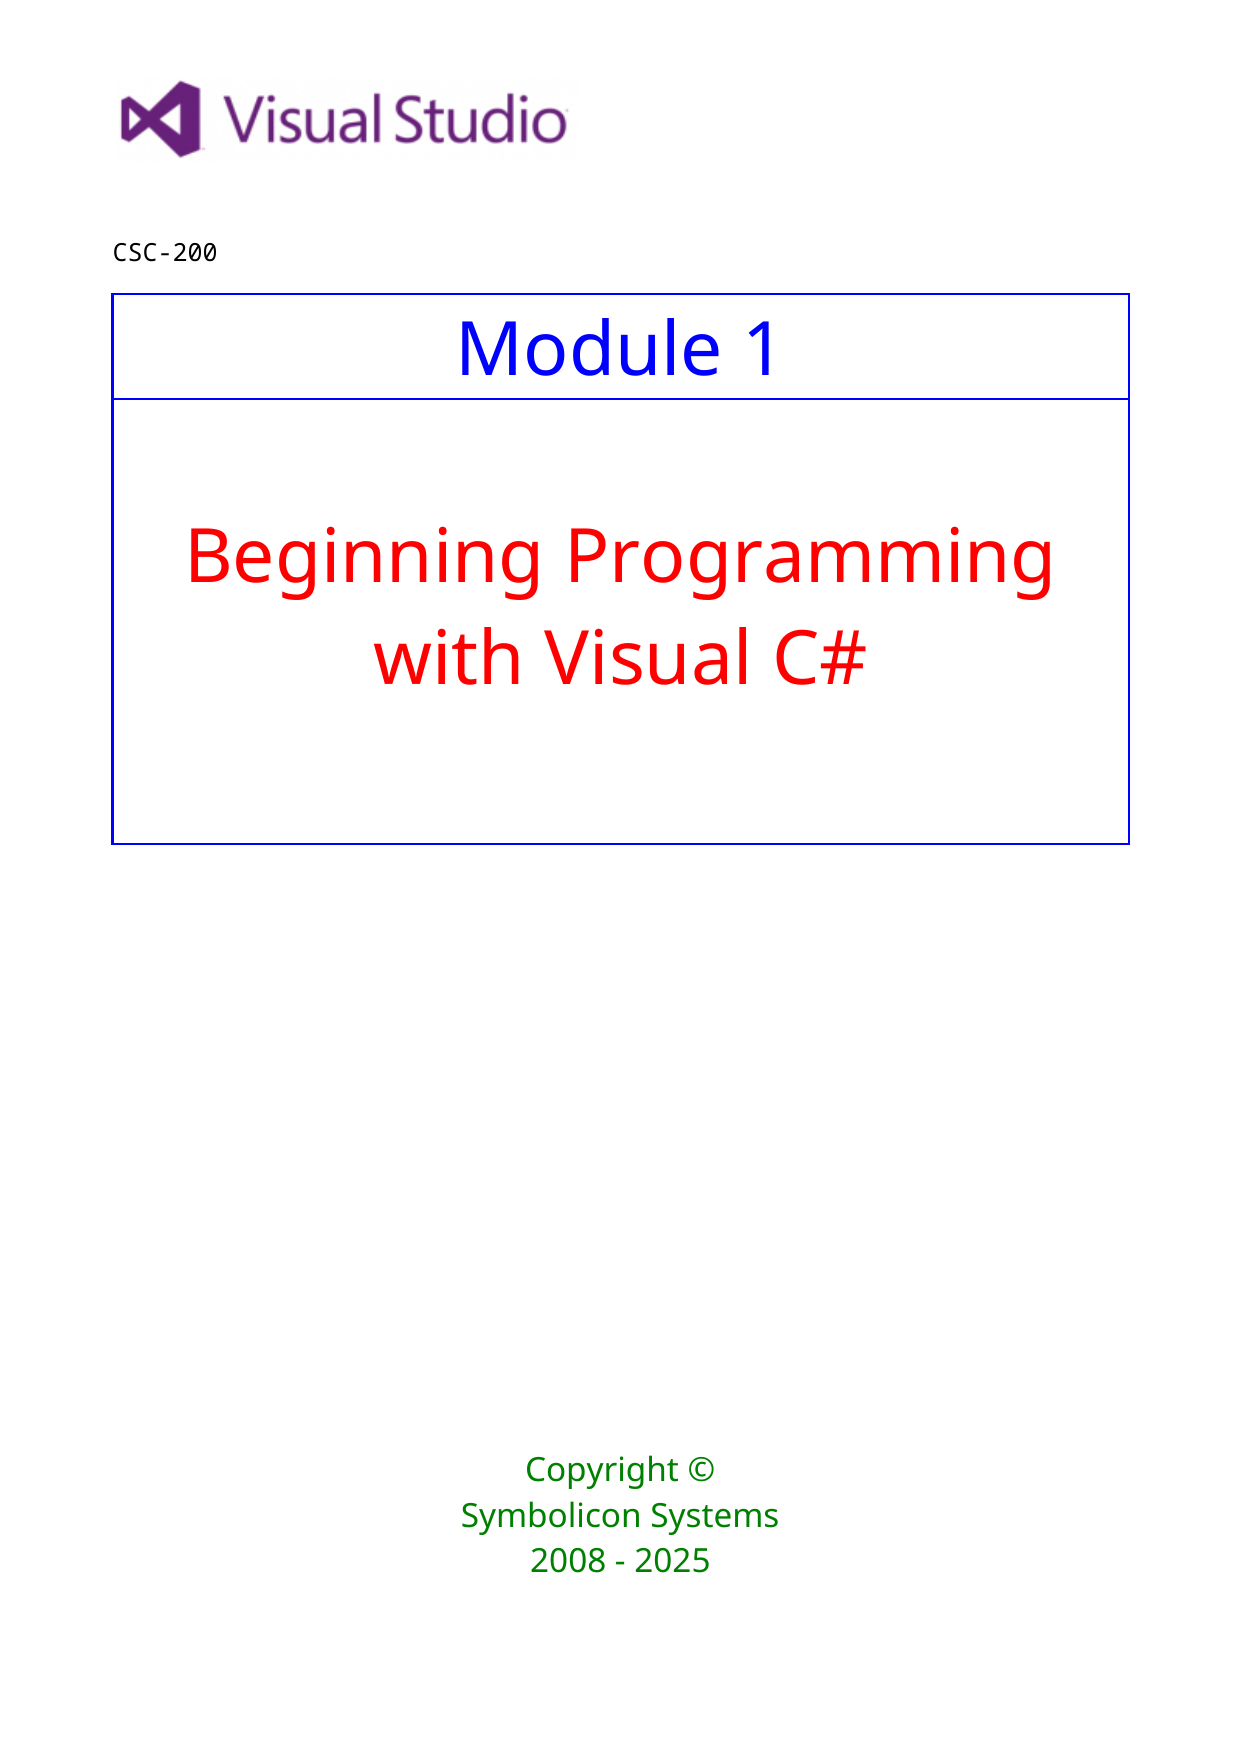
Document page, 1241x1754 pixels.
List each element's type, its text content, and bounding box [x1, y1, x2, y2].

table_cell [114, 706, 1128, 842]
table_cell Beginning Programming with Visual C# [114, 502, 1128, 706]
text CSC-200 [112, 235, 1128, 269]
text 2008 - 2025 [112, 1537, 1128, 1582]
table_cell [114, 400, 1128, 502]
picture [114, 76, 579, 162]
text Copyright © [112, 1446, 1128, 1491]
table_header Module 1 [114, 295, 1128, 397]
text Symbolicon Systems [112, 1491, 1128, 1537]
